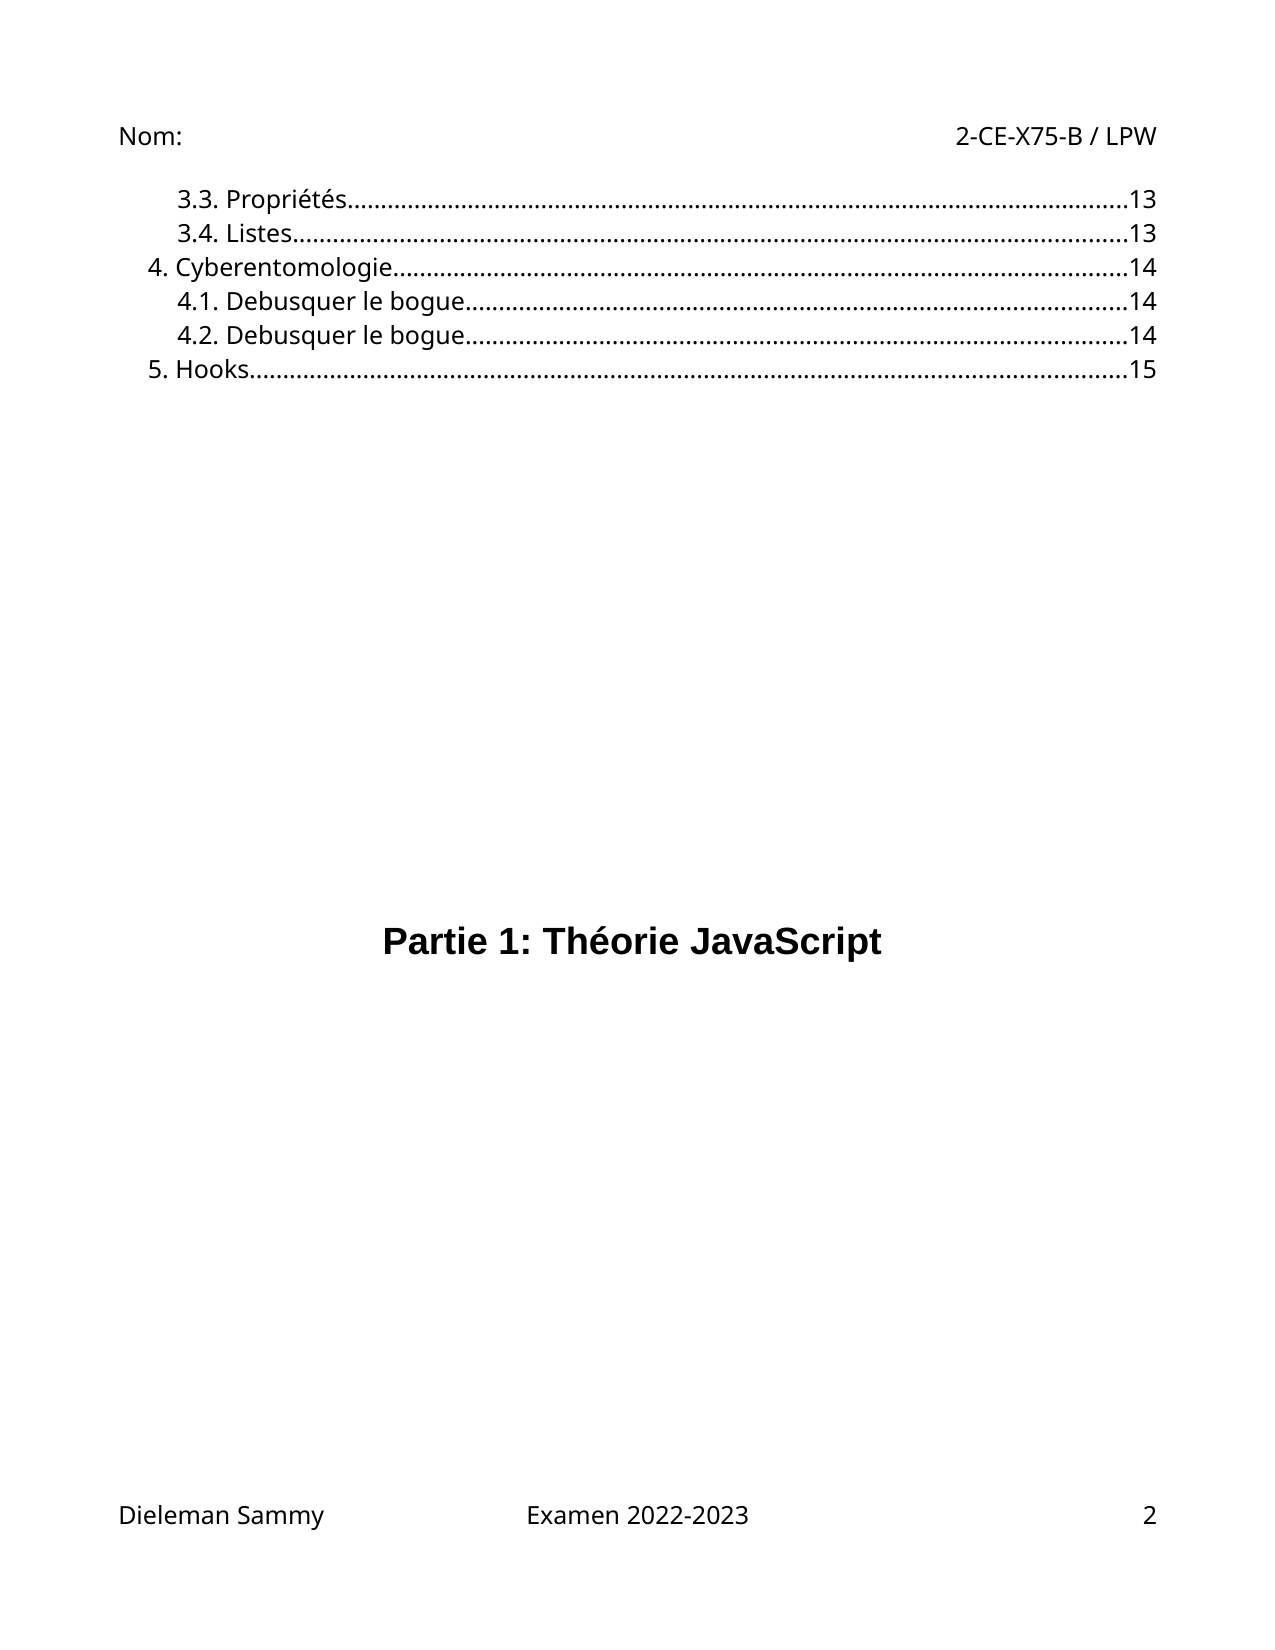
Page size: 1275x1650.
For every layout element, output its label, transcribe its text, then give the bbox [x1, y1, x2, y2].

text 4.1. Debusquer le bogue 14 [177, 284, 1157, 318]
text 3.3. Propriétés 13 [177, 182, 1157, 216]
text 4. Cyberentomologie 14 [148, 250, 1157, 284]
subtitle Partie 1: Théorie JavaScript [118, 919, 1157, 963]
text 5. Hooks 15 [148, 352, 1157, 386]
text 3.4. Listes 13 [177, 216, 1157, 250]
text 4.2. Debusquer le bogue 14 [177, 318, 1157, 352]
